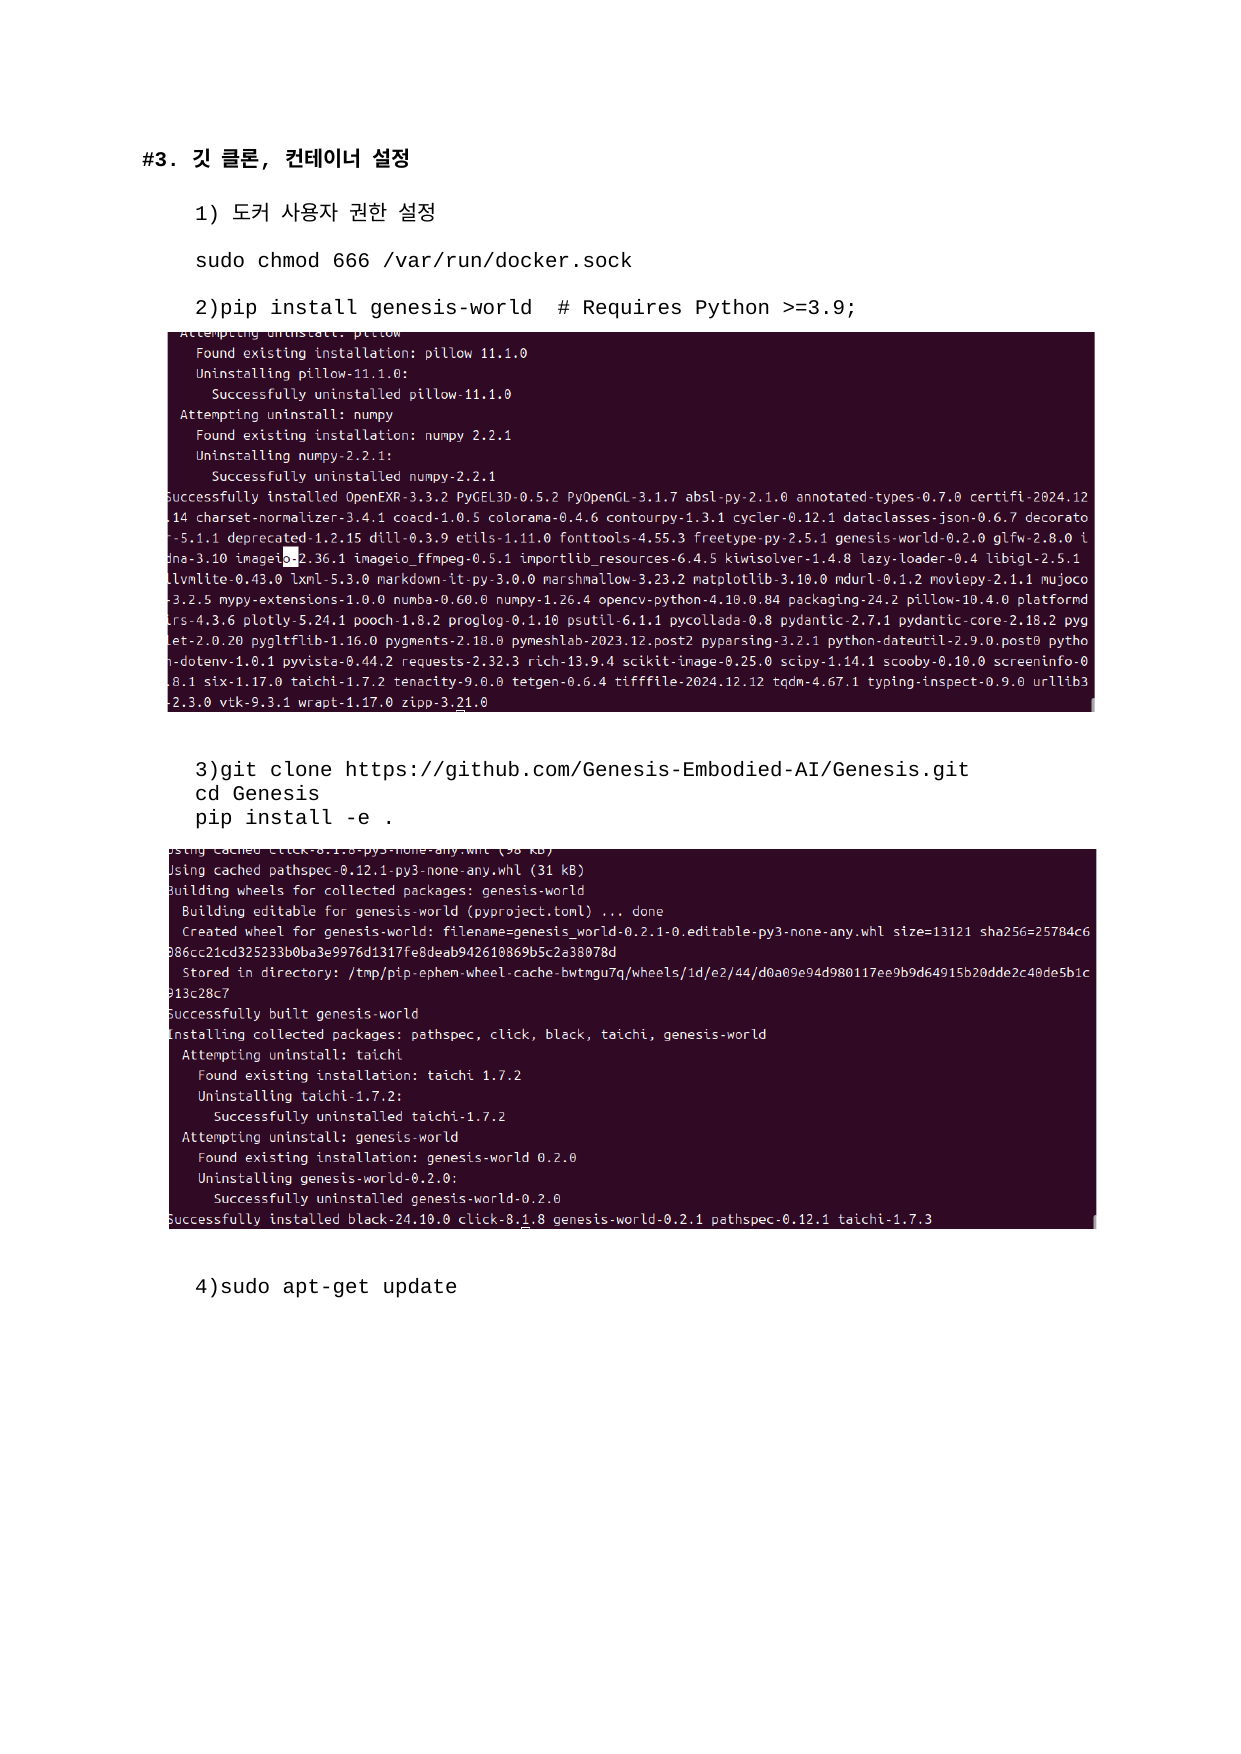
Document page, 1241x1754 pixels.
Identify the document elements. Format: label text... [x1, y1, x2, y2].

picture [169, 849, 1097, 1229]
text cd Genesis [195, 783, 1122, 807]
text 3)git clone https://github.com/Genesis-Embodied-AI/Genesis.git [195, 759, 1122, 783]
text 4)sudo apt-get update [195, 1276, 1122, 1300]
text 1) 도커 사용자 권한 설정 [142, 196, 1122, 226]
text sudo chmod 666 /var/run/docker.sock [195, 250, 1122, 273]
text #3. 깃 클론, 컨테이너 설정 [142, 142, 1122, 172]
text 2)pip install genesis-world # Requires Python >=3.9; [195, 297, 1122, 321]
text pip install -e . [195, 807, 1122, 830]
picture [167, 332, 1095, 712]
